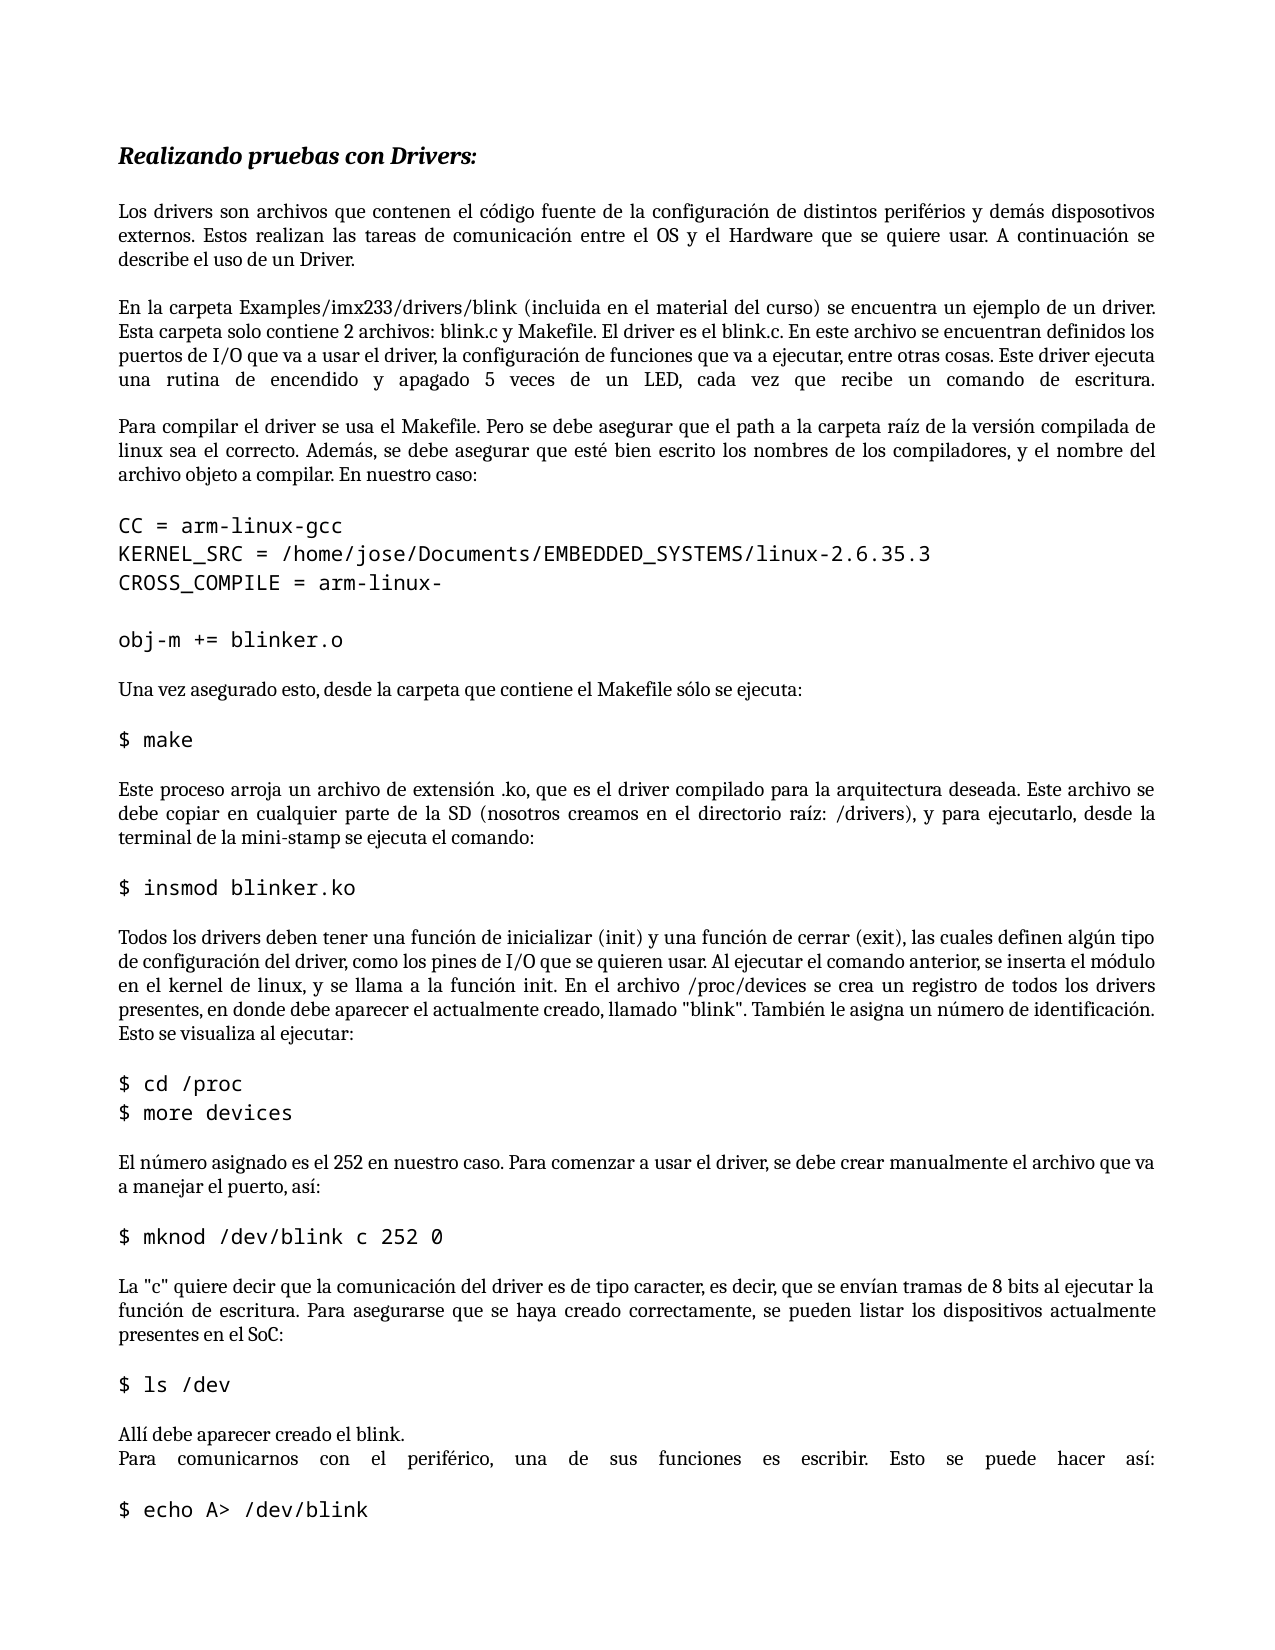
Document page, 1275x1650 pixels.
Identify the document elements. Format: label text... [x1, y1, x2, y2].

text Los drivers son archivos que contenen el código fuente de la configuración de distintos periférios y demás disposotivos externos. Estos realizan las tareas de comunicación entre el OS y el Hardware que se quiere usar. A continuación se describe el uso de un Driver. [118, 171, 1157, 271]
text KERNEL_SRC = /home/jose/Documents/EMBEDDED_SYSTEMS/linux-2.6.35.3 [118, 539, 1157, 568]
text En la carpeta Examples/imx233/drivers/blink (incluida en el material del curso) se encuentra un ejemplo de un driver. Esta carpeta solo contiene 2 archivos: blink.c y Makefile. El driver es el blink.c. En este archivo se encuentran definidos los puertos de I/O que va a usar el driver, la configuración de funciones que va a ejecutar, entre otras cosas. Este driver ejecuta una rutina de encendido y apagado 5 veces de un LED, cada vez que recibe un comando de escritura. Para compilar el driver se usa el Makefile. Pero se debe asegurar que el path a la carpeta raíz de la versión compilada de linux sea el correcto. Además, se debe asegurar que esté bien escrito los nombres de los compiladores, y el nombre del archivo objeto a compilar. En nuestro caso: [118, 271, 1157, 487]
text CC = arm-linux-gcc [118, 487, 1157, 539]
text Una vez asegurado esto, desde la carpeta que contiene el Makefile sólo se ejecuta: [118, 653, 1157, 701]
text $ make [118, 701, 1157, 753]
text La "c" quiere decir que la comunicación del driver es de tipo caracter, es decir, que se envían tramas de 8 bits al ejecutar la función de escritura. Para asegurarse que se haya creado correctamente, se pueden listar los dispositivos actualmente presentes en el SoC: [118, 1274, 1157, 1346]
text Allí debe aparecer creado el blink. [118, 1399, 1157, 1447]
text Todos los drivers deben tener una función de inicializar (init) y una función de cerrar (exit), las cuales definen algún tipo de configuración del driver, como los pines de I/O que se quieren usar. Al ejecutar el comando anterior, se inserta el módulo en el kernel de linux, y se llama a la función init. En el archivo /proc/devices se crea un registro de todos los drivers presentes, en donde debe aparecer el actualmente creado, llamado "blink". También le asigna un número de identificación. Esto se visualiza al ejecutar: [118, 902, 1157, 1046]
text CROSS_COMPILE = arm-linux- [118, 568, 1157, 596]
text Para comunicarnos con el periférico, una de sus funciones es escribir. Esto se puede hacer así: $ echo A> /dev/blink [118, 1447, 1157, 1523]
text $ mknod /dev/blink c 252 0 [118, 1198, 1157, 1251]
text Realizando pruebas con Drivers: [118, 118, 1157, 171]
text $ insmod blinker.ko [118, 849, 1157, 902]
text obj-m += blinker.o [118, 596, 1157, 653]
text $ more devices [118, 1098, 1157, 1126]
text El número asignado es el 252 en nuestro caso. Para comenzar a usar el driver, se debe crear manualmente el archivo que va a manejar el puerto, así: [118, 1150, 1157, 1198]
text $ ls /dev [118, 1346, 1157, 1399]
text Este proceso arroja un archivo de extensión .ko, que es el driver compilado para la arquitectura deseada. Este archivo se debe copiar en cualquier parte de la SD (nosotros creamos en el directorio raíz: /drivers), y para ejecutarlo, desde la terminal de la mini-stamp se ejecuta el comando: [118, 777, 1157, 849]
text $ cd /proc [118, 1046, 1157, 1098]
